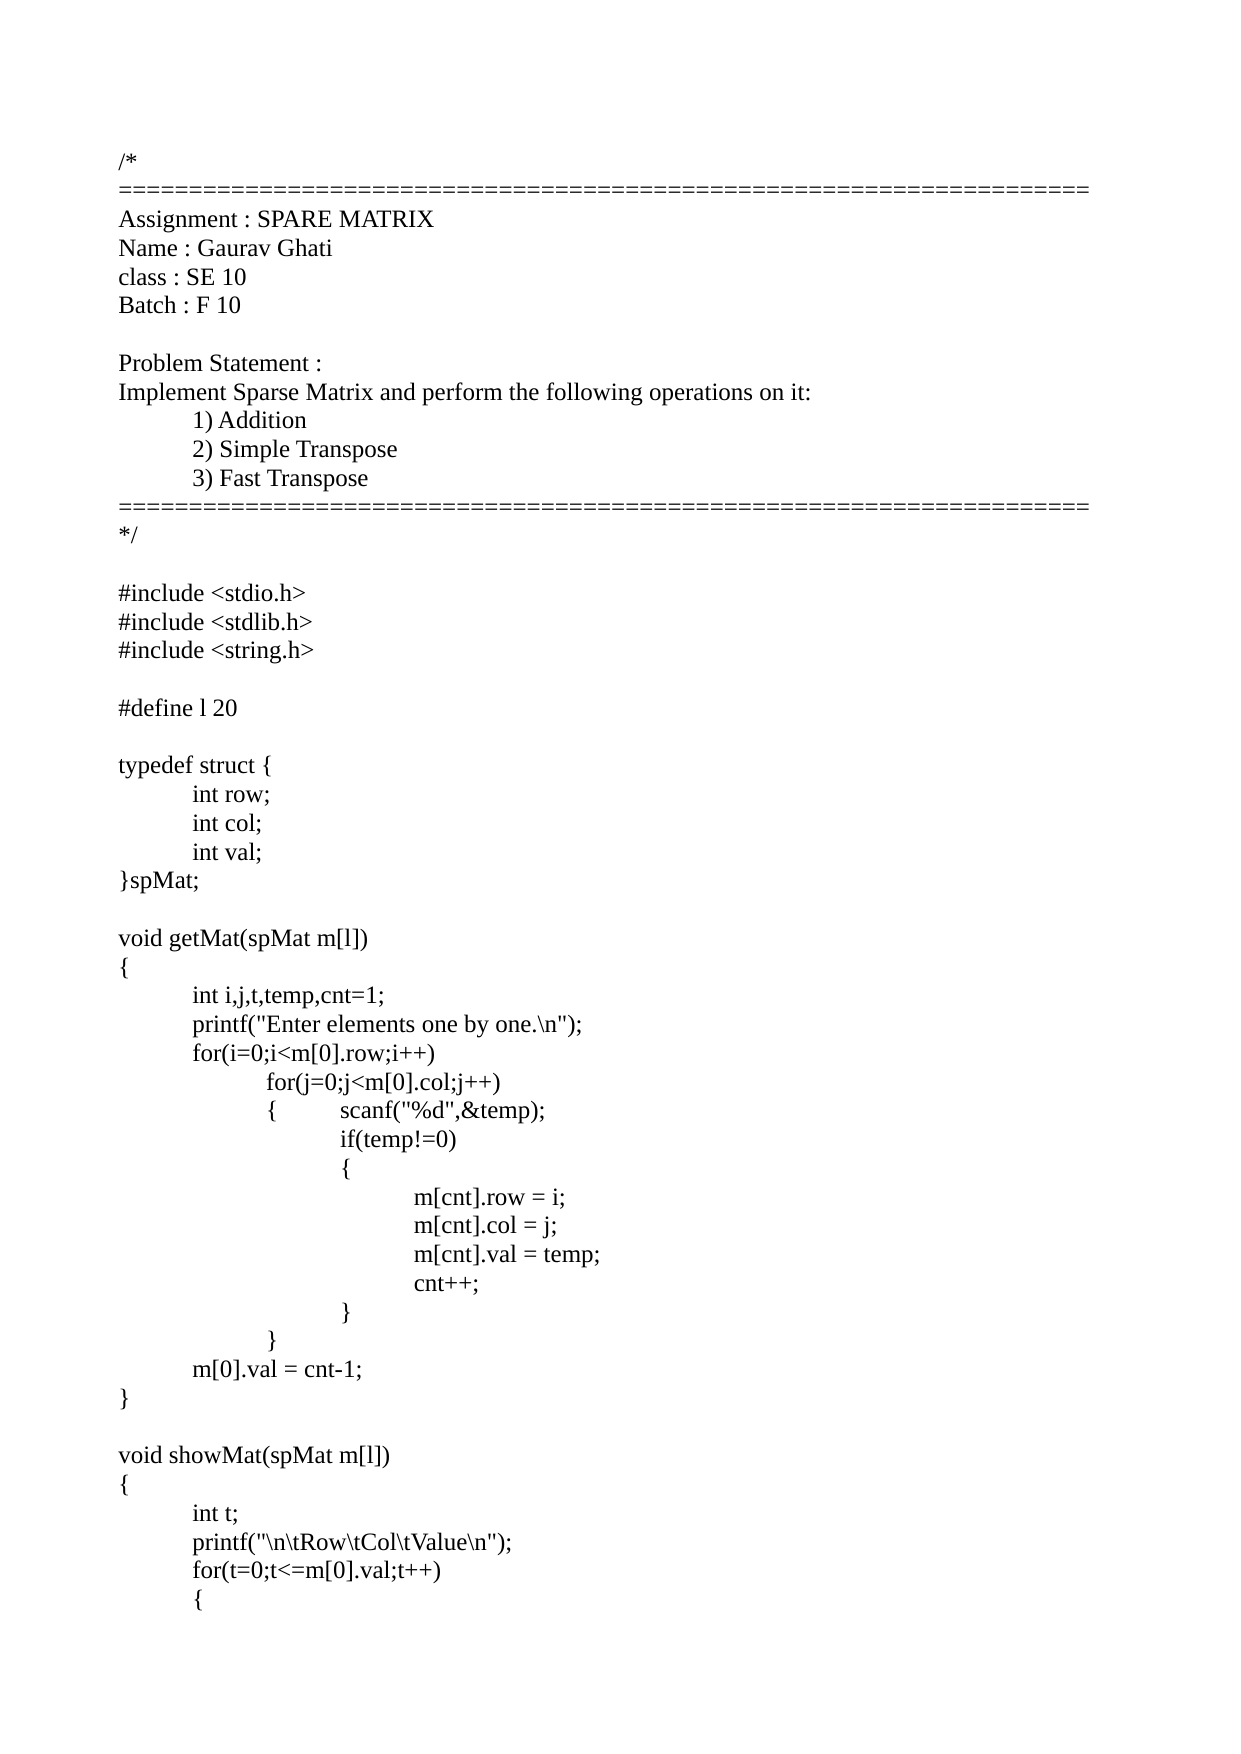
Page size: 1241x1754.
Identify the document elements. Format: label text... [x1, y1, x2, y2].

text int i,j,t,temp,cnt=1; [118, 981, 1122, 1009]
text m[cnt].row = i; [118, 1182, 1122, 1211]
text #include <stdlib.h> [118, 607, 1122, 636]
text for(t=0;t<=m[0].val;t++) [118, 1556, 1122, 1584]
text m[cnt].val = temp; [118, 1239, 1122, 1268]
text int row; [118, 779, 1122, 808]
text if(temp!=0) [118, 1124, 1122, 1153]
text Implement Sparse Matrix and perform the following operations on it: [118, 377, 1122, 406]
text int col; [118, 808, 1122, 837]
text ===================================================================== [118, 176, 1122, 204]
text { [118, 952, 1122, 981]
text for(i=0;i<m[0].row;i++) [118, 1038, 1122, 1067]
text } [118, 1326, 1122, 1354]
text { [118, 1584, 1122, 1613]
text int val; [118, 837, 1122, 866]
text typedef struct { [118, 751, 1122, 779]
text printf("Enter elements one by one.\n"); [118, 1009, 1122, 1038]
text #include <string.h> [118, 636, 1122, 664]
text void showMat(spMat m[l]) [118, 1441, 1122, 1469]
text 3) Fast Transpose [118, 463, 1122, 492]
text */ [118, 521, 1122, 549]
text int t; [118, 1498, 1122, 1527]
text 1) Addition [118, 406, 1122, 434]
text 2) Simple Transpose [118, 434, 1122, 463]
text Batch : F 10 [118, 291, 1122, 319]
text } [118, 1297, 1122, 1326]
text { [118, 1469, 1122, 1498]
text void getMat(spMat m[l]) [118, 923, 1122, 952]
text m[0].val = cnt-1; [118, 1354, 1122, 1383]
text /* [118, 147, 1122, 176]
text #include <stdio.h> [118, 578, 1122, 607]
text { scanf("%d",&temp); [118, 1096, 1122, 1124]
text Name : Gaurav Ghati [118, 233, 1122, 262]
text }spMat; [118, 866, 1122, 894]
text class : SE 10 [118, 262, 1122, 291]
text for(j=0;j<m[0].col;j++) [118, 1067, 1122, 1096]
text Problem Statement : [118, 348, 1122, 377]
text Assignment : SPARE MATRIX [118, 204, 1122, 233]
text cnt++; [118, 1268, 1122, 1297]
text ===================================================================== [118, 492, 1122, 521]
text printf("\n\tRow\tCol\tValue\n"); [118, 1527, 1122, 1556]
text m[cnt].col = j; [118, 1211, 1122, 1239]
text { [118, 1153, 1122, 1182]
text } [118, 1383, 1122, 1412]
text #define l 20 [118, 693, 1122, 722]
